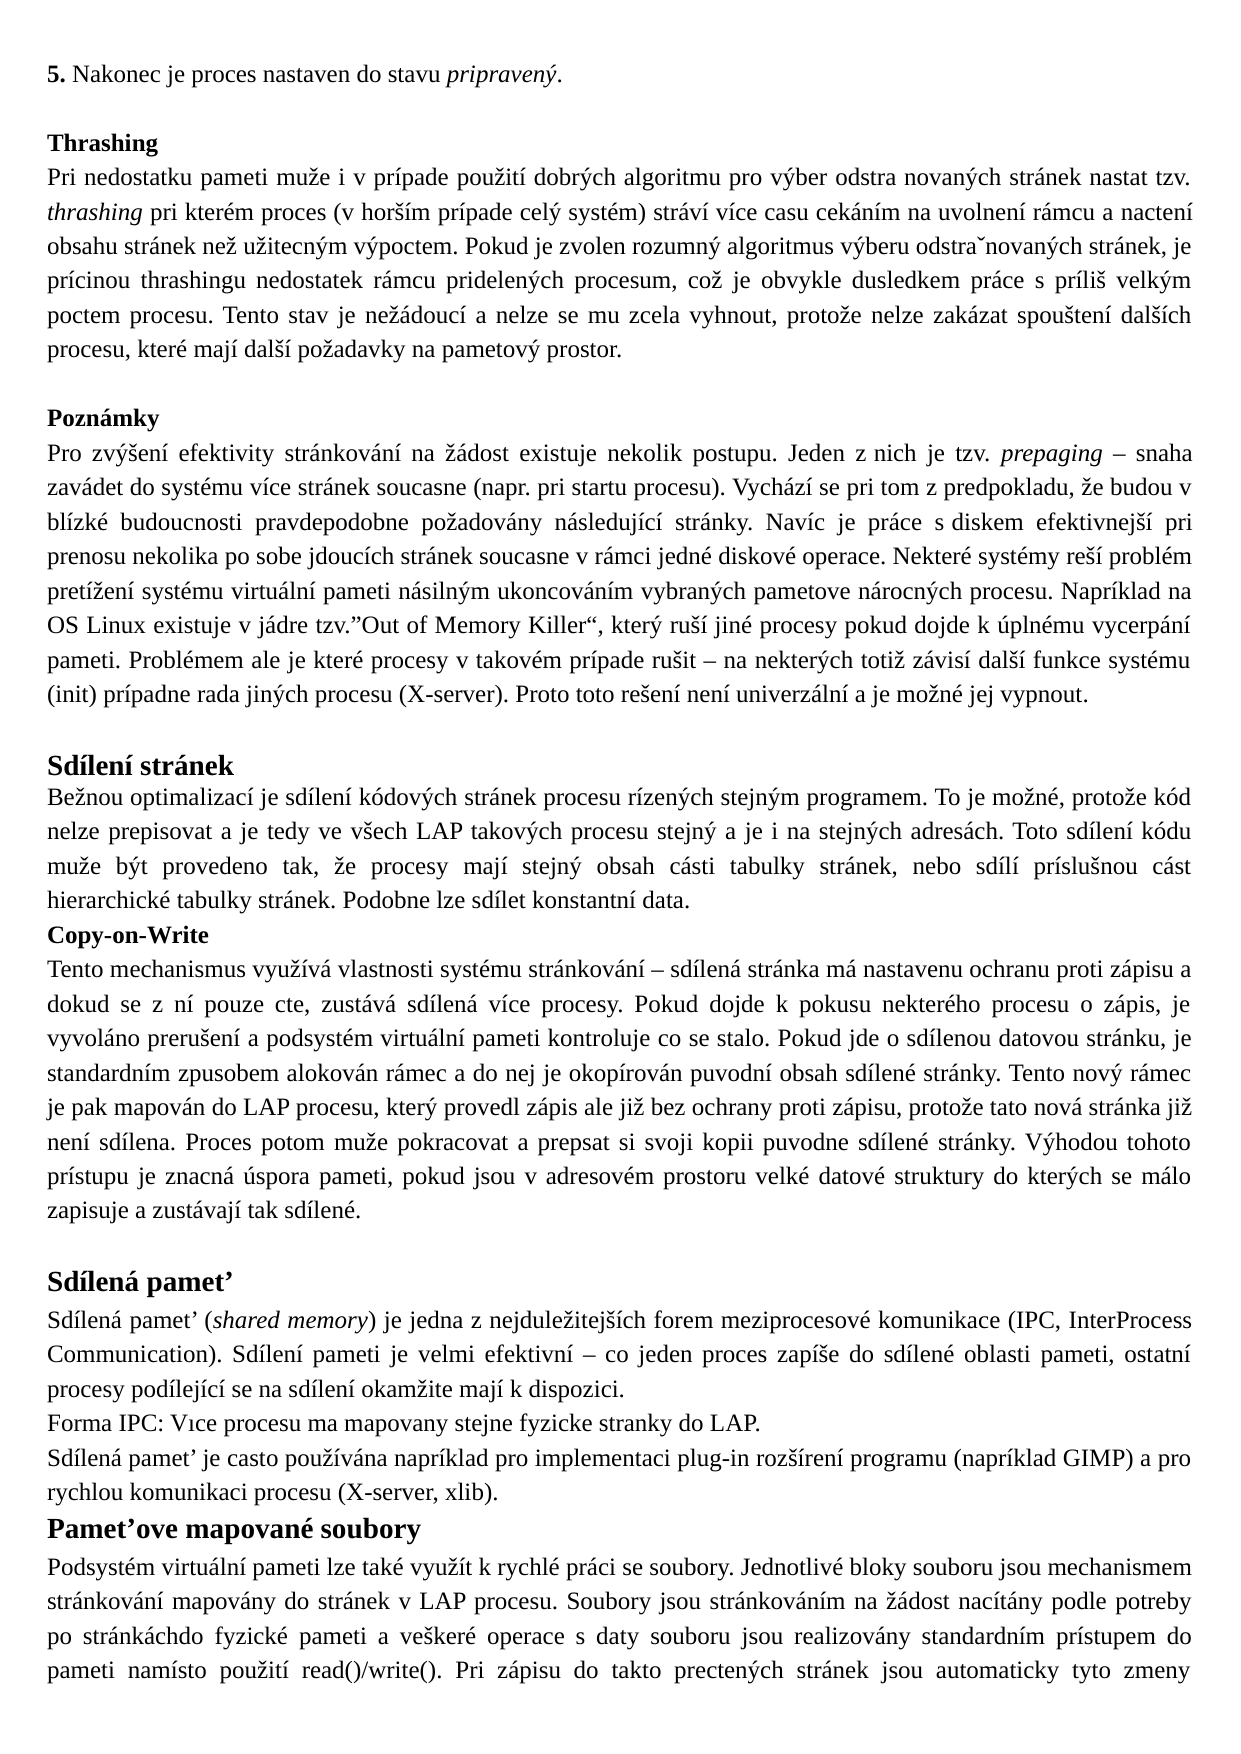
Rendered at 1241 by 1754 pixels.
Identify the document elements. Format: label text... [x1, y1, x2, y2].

text Thrashing [47, 128, 1193, 156]
text Sdílení stránek [47, 748, 1193, 782]
text Sdílená pamet’ (shared memory) je jedna z nejduležitejších forem meziprocesové komunikace (IPC, InterProcess Communication). Sdílení pameti je velmi efektivní – co jeden proces zapíše do sdílené oblasti pameti, ostatní procesy podílející se na sdílení okamžite mají k dispozici. [47, 1305, 1193, 1402]
text Pro zvýšení efektivity stránkování na žádost existuje nekolik postupu. Jeden z nich je tzv. prepaging – snaha zavádet do systému více stránek soucasne (napr. pri startu procesu). Vychází se pri tom z predpokladu, že budou v blízké budoucnosti pravdepodobne požadovány následující stránky. Navíc je práce s diskem efektivnejší pri prenosu nekolika po sobe jdoucích stránek soucasne v rámci jedné diskové operace. Nekteré systémy reší problém pretížení systému virtuální pameti násilným ukoncováním vybraných pametove nárocných procesu. Napríklad na OS Linux existuje v jádre tzv.”Out of Memory Killer“, který ruší jiné procesy pokud dojde k úplnému vycerpání pameti. Problémem ale je které procesy v takovém prípade rušit – na nekterých totiž závisí další funkce systému (init) prípadne rada jiných procesu (X-server). Proto toto rešení není univerzální a je možné jej vypnout. [47, 438, 1193, 708]
text Sdílená pamet’ je casto používána napríklad pro implementaci plug-in rozšírení programu (napríklad GIMP) a pro rychlou komunikaci procesu (X-server, xlib). [47, 1443, 1193, 1506]
text 5. Nakonec je proces nastaven do stavu pripravený. [47, 59, 1193, 87]
text Copy-on-Write [47, 920, 1193, 948]
text Bežnou optimalizací je sdílení kódových stránek procesu rízených stejným programem. To je možné, protože kód nelze prepisovat a je tedy ve všech LAP takových procesu stejný a je i na stejných adresách. Toto sdílení kódu muže být provedeno tak, že procesy mají stejný obsah cásti tabulky stránek, nebo sdílí príslušnou cást hierarchické tabulky stránek. Podobne lze sdílet konstantní data. [47, 782, 1193, 914]
text Tento mechanismus využívá vlastnosti systému stránkování – sdílená stránka má nastavenu ochranu proti zápisu a dokud se z ní pouze cte, zustává sdílená více procesy. Pokud dojde k pokusu nekterého procesu o zápis, je vyvoláno prerušení a podsystém virtuální pameti kontroluje co se stalo. Pokud jde o sdílenou datovou stránku, je standardním zpusobem alokován rámec a do nej je okopírován puvodní obsah sdílené stránky. Tento nový rámec je pak mapován do LAP procesu, který provedl zápis ale již bez ochrany proti zápisu, protože tato nová stránka již není sdílena. Proces potom muže pokracovat a prepsat si svoji kopii puvodne sdílené stránky. Výhodou tohoto prístupu je znacná úspora pameti, pokud jsou v adresovém prostoru velké datové struktury do kterých se málo zapisuje a zustávají tak sdílené. [47, 954, 1193, 1224]
text Pamet’ove mapované soubory [47, 1512, 1193, 1545]
text Sdílená pamet’ [47, 1264, 1193, 1298]
text Pri nedostatku pameti muže i v prípade použití dobrých algoritmu pro výber odstra novaných stránek nastat tzv. thrashing pri kterém proces (v horším prípade celý systém) stráví více casu cekáním na uvolnení rámcu a nactení obsahu stránek než užitecným výpoctem. Pokud je zvolen rozumný algoritmus výberu odstraˇnovaných stránek, je prícinou thrashingu nedostatek rámcu pridelených procesum, což je obvykle dusledkem práce s príliš velkým poctem procesu. Tento stav je nežádoucí a nelze se mu zcela vyhnout, protože nelze zakázat spouštení dalších procesu, které mají další požadavky na pametový prostor. [47, 162, 1193, 363]
text Podsystém virtuální pameti lze také využít k rychlé práci se soubory. Jednotlivé bloky souboru jsou mechanismem stránkování mapovány do stránek v LAP procesu. Soubory jsou stránkováním na žádost nacítány podle potreby po stránkáchdo fyzické pameti a veškeré operace s daty souboru jsou realizovány standardním prístupem do pameti namísto použití read()/write(). Pri zápisu do takto prectených stránek jsou automaticky tyto zmeny [47, 1552, 1193, 1684]
text Poznámky [47, 403, 1193, 432]
text Forma IPC: Vıce procesu ma mapovany stejne fyzicke stranky do LAP. [47, 1408, 1193, 1437]
